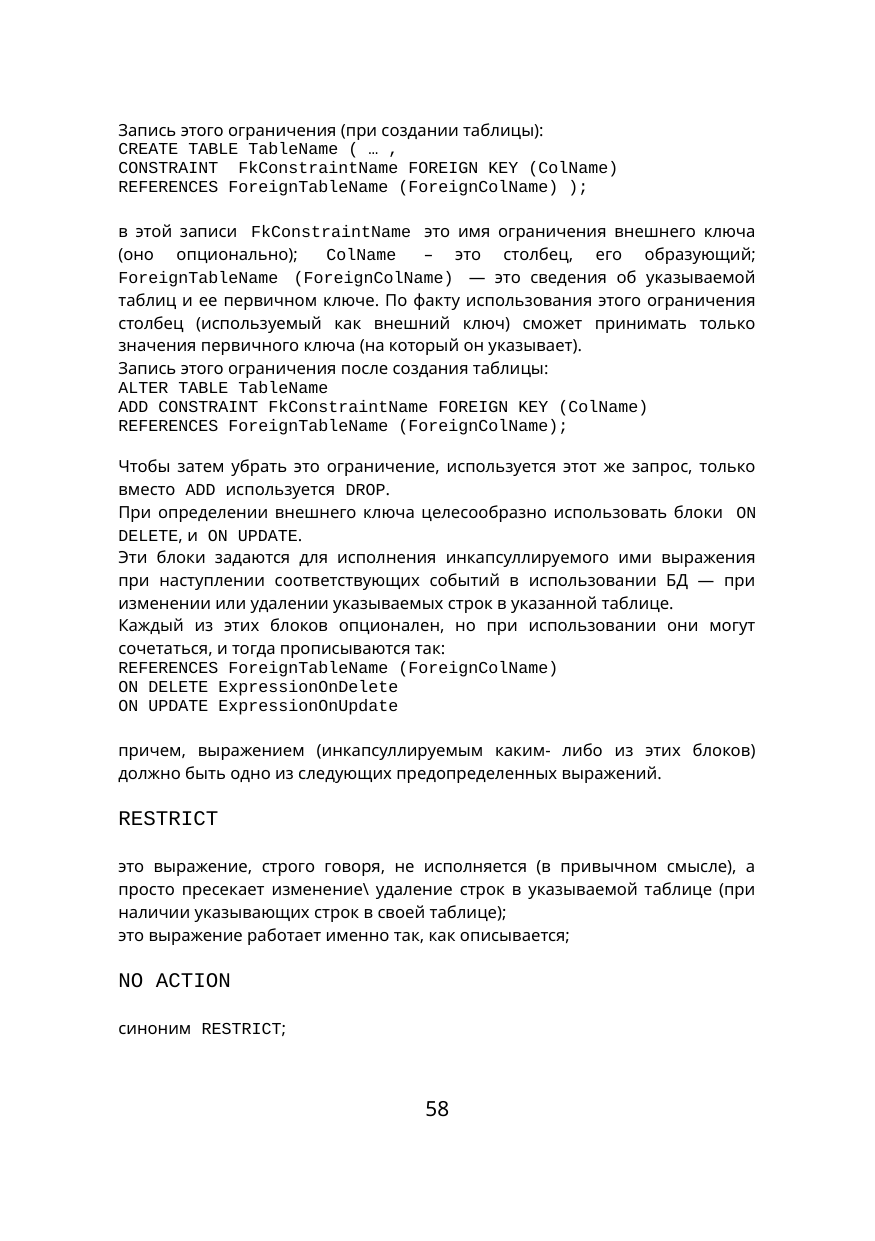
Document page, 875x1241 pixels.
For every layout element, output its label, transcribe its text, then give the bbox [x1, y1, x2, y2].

text REFERENCES ForeignTableName (ForeignColName) ); [118, 178, 756, 197]
text CONSTRAINT FkConstraintName FOREIGN KEY (ColName) [118, 160, 756, 178]
text ON UPDATE ExpressionOnUpdate [118, 697, 756, 716]
text причем, выражением (инкапсуллируемым каким- либо из этих блоков) должно быть одно из следующих предопределенных выражений. [118, 739, 756, 784]
text При определении внешнего ключа целесообразно использовать блоки ON DELETE, и ON UPDATE. [118, 500, 756, 546]
text это выражение работает именно так, как описывается; [118, 923, 756, 946]
text RESTRICT [118, 808, 756, 831]
text Каждый из этих блоков опционален, но при использовании они могут сочетаться, и тогда прописываются так: [118, 614, 756, 659]
text ADD CONSTRAINT FkConstraintName FOREIGN KEY (ColName) [118, 398, 756, 417]
text это выражение, строго говоря, не исполняется (в привычном смысле), а просто пресекает изменение\ удаление строк в указываемой таблице (при наличии указывающих строк в своей таблице); [118, 855, 756, 923]
text Запись этого ограничения после создания таблицы: [118, 357, 756, 379]
text NO ACTION [118, 969, 756, 993]
text ON DELETE ExpressionOnDelete [118, 678, 756, 697]
text CREATE TABLE TableName ( … , [118, 141, 756, 160]
text ALTER TABLE TableName [118, 379, 756, 398]
text в этой записи FkConstraintName это имя ограничения внешнего ключа (оно опционально); ColName – это столбец, его образующий; ForeignTableName (ForeignColName) — это сведения об указываемой таблиц и ее первичном ключе. По факту использования этого ограничения столбец (используемый как внешний ключ) сможет принимать только значения первичного ключа (на который он указывает). [118, 220, 756, 357]
text REFERENCES ForeignTableName (ForeignColName); [118, 417, 756, 436]
text синоним RESTRICT; [118, 1017, 756, 1040]
text Чтобы затем убрать это ограничение, используется этот же запрос, только вместо ADD используется DROP. [118, 455, 756, 500]
text REFERENCES ForeignTableName (ForeignColName) [118, 659, 756, 678]
text Эти блоки задаются для исполнения инкапсуллируемого ими выражения при наступлении соответствующих событий в использовании БД — при изменении или удалении указываемых строк в указанной таблице. [118, 546, 756, 614]
text Запись этого ограничения (при создании таблицы): [118, 118, 756, 141]
